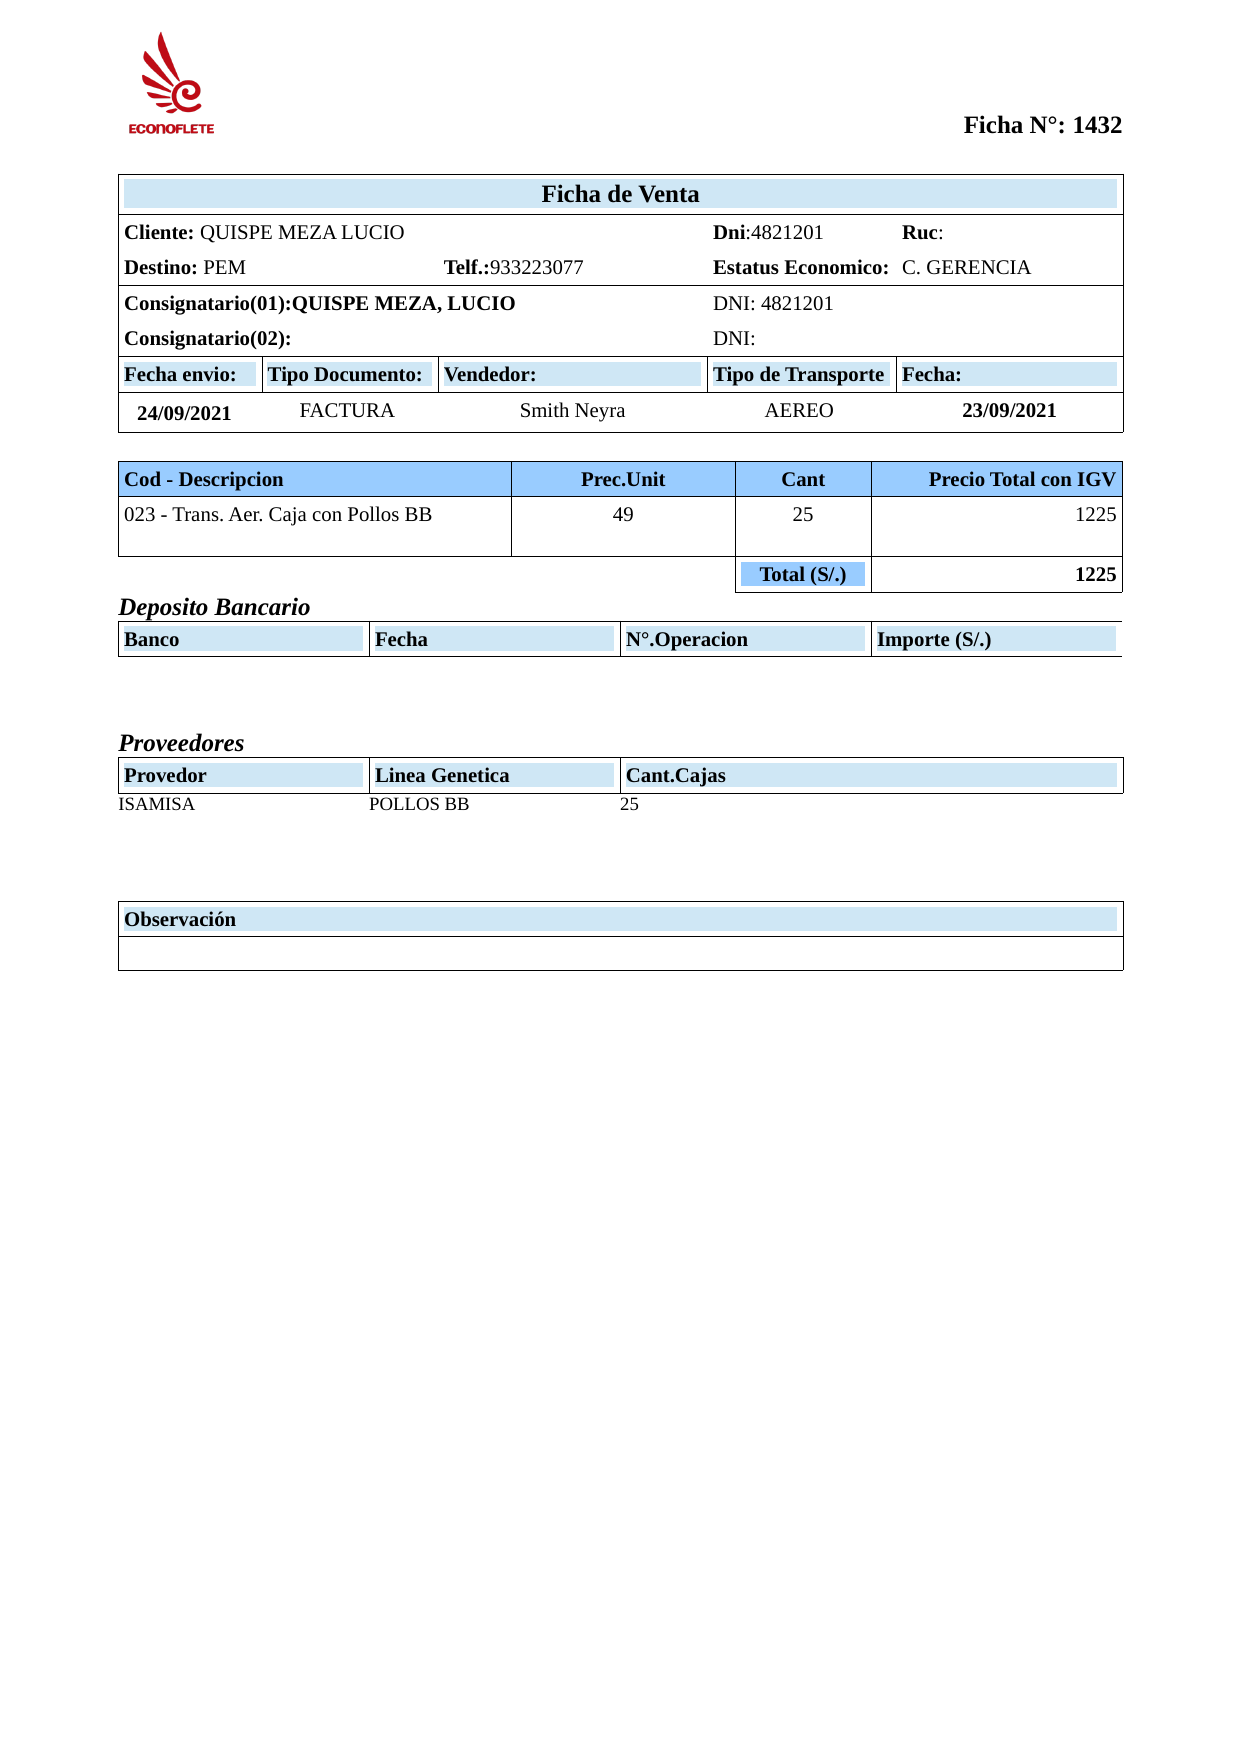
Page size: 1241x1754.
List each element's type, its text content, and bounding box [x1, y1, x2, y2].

table_cell ISAMISA [118, 794, 369, 814]
table_header Fecha [370, 622, 620, 656]
table_cell [118, 836, 369, 858]
table_cell [369, 836, 620, 858]
table_header Observación [119, 902, 1123, 936]
table_cell [118, 705, 369, 728]
table_cell [118, 879, 369, 901]
table_cell 24/09/2021 [119, 393, 262, 432]
table_cell Destino: PEM [119, 249, 438, 285]
table_cell 25 [620, 794, 1123, 814]
table_cell Consignatario(02): [119, 321, 707, 356]
table_cell [369, 705, 620, 728]
table_cell [369, 815, 620, 836]
table_header Linea Genetica [370, 758, 620, 793]
table_cell Vendedor: [439, 357, 707, 392]
table_header Banco [119, 622, 369, 656]
table_cell Fecha envio: [119, 357, 262, 392]
table_cell DNI: [707, 321, 1123, 356]
table_cell [369, 657, 620, 680]
table_cell [118, 858, 369, 879]
table_cell Dni:4821201 [707, 215, 896, 249]
table_cell [369, 680, 620, 704]
table_header Cod - Descripcion [119, 462, 511, 496]
table_cell Cliente: QUISPE MEZA LUCIO [119, 215, 707, 249]
table_cell [118, 815, 369, 836]
table_cell [118, 680, 369, 704]
table_cell [118, 657, 369, 680]
table_cell Consignatario(01):QUISPE MEZA, LUCIO [119, 286, 707, 321]
table_cell DNI: 4821201 [707, 286, 1123, 321]
picture [118, 31, 225, 134]
table_cell [620, 836, 1123, 858]
table_cell [119, 937, 1123, 969]
table_cell 1225 [872, 557, 1122, 592]
table_cell 23/09/2021 [896, 393, 1123, 432]
table_cell AEREO [707, 393, 896, 432]
table_cell [871, 705, 1122, 728]
table_cell C. GERENCIA [896, 249, 1123, 285]
table_cell POLLOS BB [369, 794, 620, 814]
table_cell [620, 858, 1123, 879]
table_cell 023 - Trans. Aer. Caja con Pollos BB [119, 497, 511, 556]
table_cell [511, 557, 735, 592]
table_cell [620, 879, 1123, 901]
table_cell [620, 815, 1123, 836]
table_cell Total (S/.) [736, 557, 871, 592]
text Proveedores [118, 728, 1122, 757]
table_cell FACTURA [262, 393, 438, 432]
table_header Importe (S/.) [872, 622, 1122, 656]
table_cell 1225 [872, 497, 1122, 556]
table_header Prec.Unit [512, 462, 735, 496]
table_cell 49 [512, 497, 735, 556]
table_header Provedor [119, 758, 369, 793]
table_header Precio Total con IGV [872, 462, 1122, 496]
table_cell [620, 705, 871, 728]
table_cell [620, 680, 871, 704]
table_cell Telf.:933223077 [438, 249, 707, 285]
table_cell Fecha: [897, 357, 1123, 392]
table_cell Smith Neyra [438, 393, 707, 432]
table_cell [118, 557, 511, 592]
table_header Cant.Cajas [621, 758, 1123, 793]
table_cell [369, 879, 620, 901]
table_header Ficha de Venta [119, 175, 1123, 214]
table_cell 25 [736, 497, 871, 556]
table_cell Tipo Documento: [263, 357, 438, 392]
table_cell [369, 858, 620, 879]
table_cell Ruc: [896, 215, 1123, 249]
table_cell [620, 657, 871, 680]
table_cell [871, 680, 1122, 704]
table_cell [871, 657, 1122, 680]
text Deposito Bancario [118, 592, 1122, 621]
table_cell Estatus Economico: [707, 249, 896, 285]
table_header N°.Operacion [621, 622, 871, 656]
table_header Cant [736, 462, 871, 496]
table_cell Tipo de Transporte [708, 357, 896, 392]
